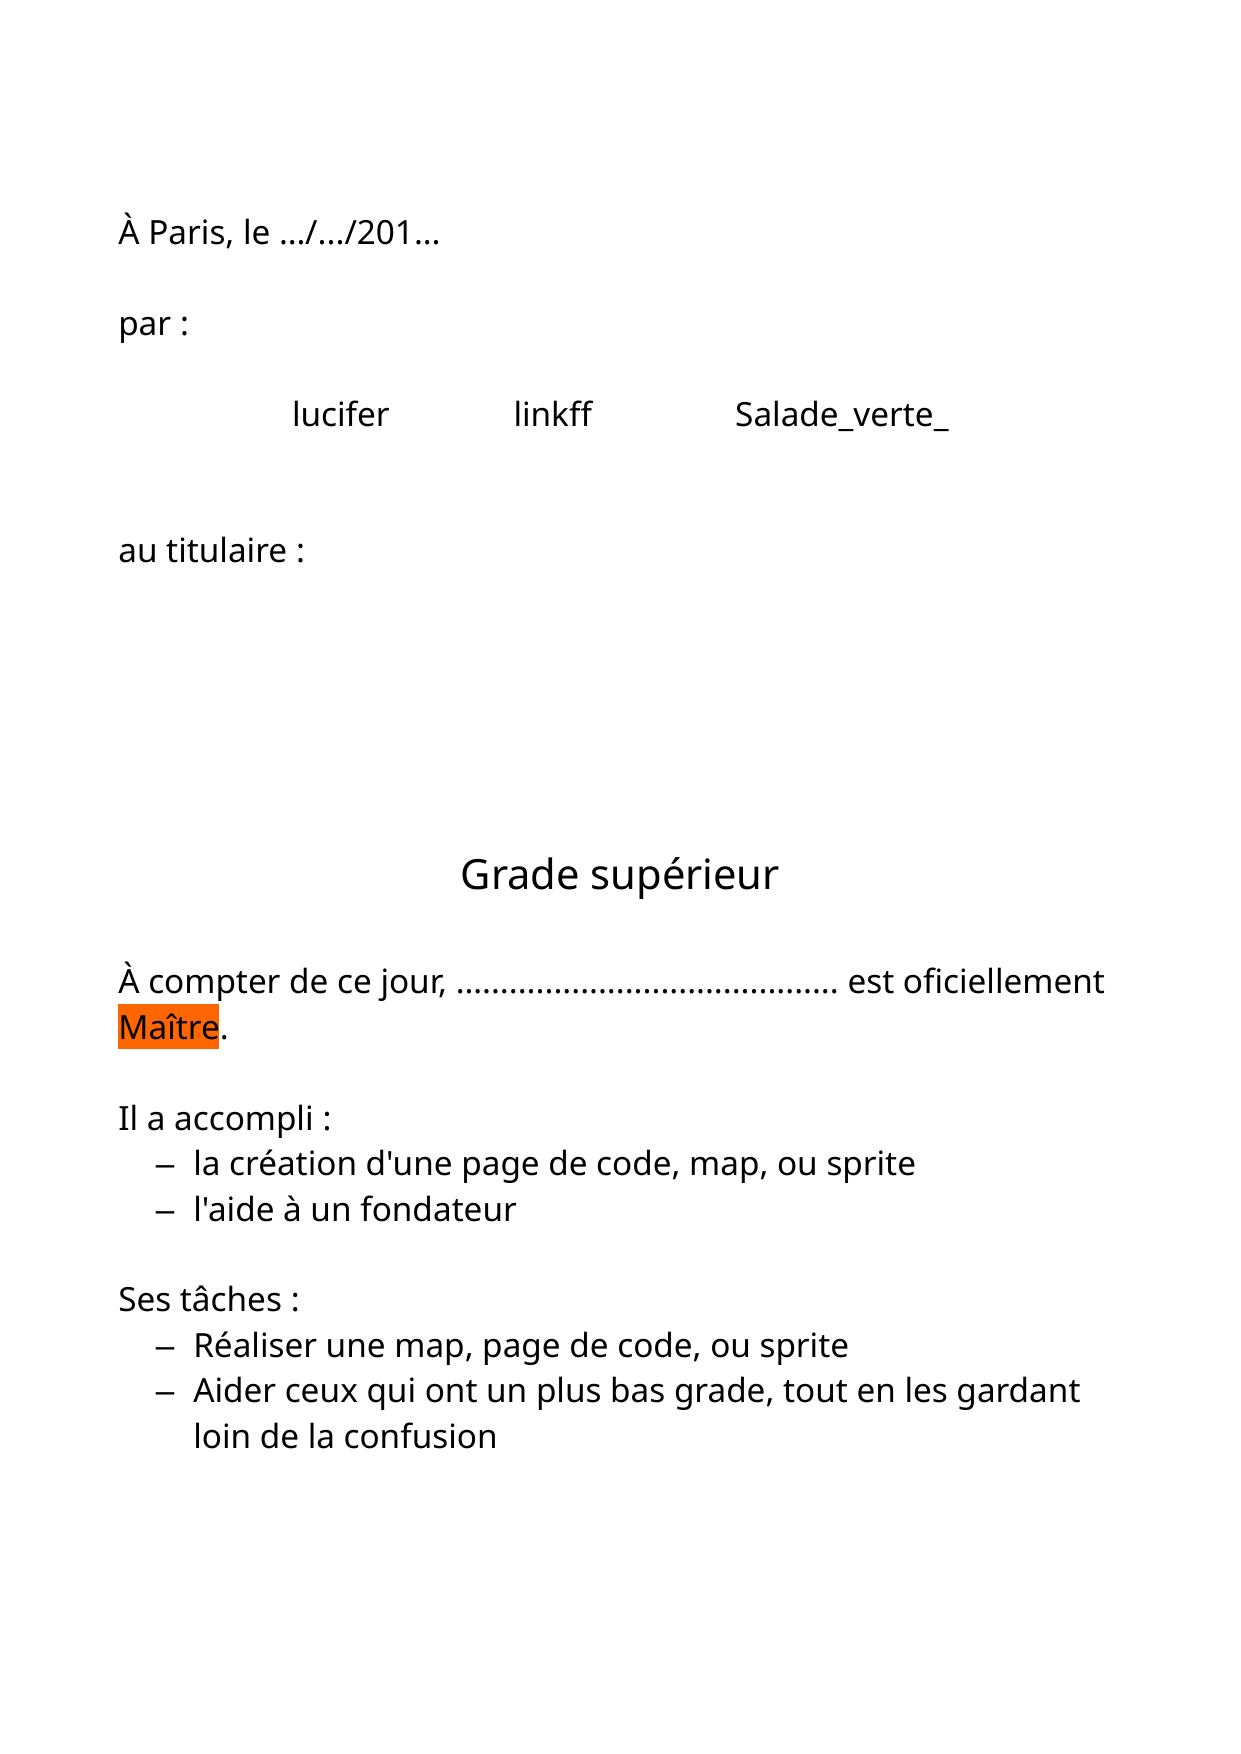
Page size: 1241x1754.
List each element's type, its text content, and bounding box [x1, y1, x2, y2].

text Ses tâches : [118, 1276, 1122, 1322]
text au titulaire : [118, 527, 1122, 572]
list la création d'une page de code, map, ou sprite [156, 1140, 1122, 1185]
text À Paris, le …/.../201... [118, 209, 1122, 254]
list l'aide à un fondateur [156, 1185, 1122, 1231]
text lucifer linkff Salade_verte_ [118, 391, 1122, 436]
list Réaliser une map, page de code, ou sprite [156, 1322, 1122, 1367]
text Il a accompli : [118, 1094, 1122, 1140]
text par : [118, 300, 1122, 345]
list Aider ceux qui ont un plus bas grade, tout en les gardant loin de la confusion [156, 1367, 1122, 1458]
text À compter de ce jour, …........................................ est oficiellement [118, 958, 1122, 1004]
text Grade supérieur [118, 845, 1122, 902]
text Maître. [118, 1004, 1122, 1049]
